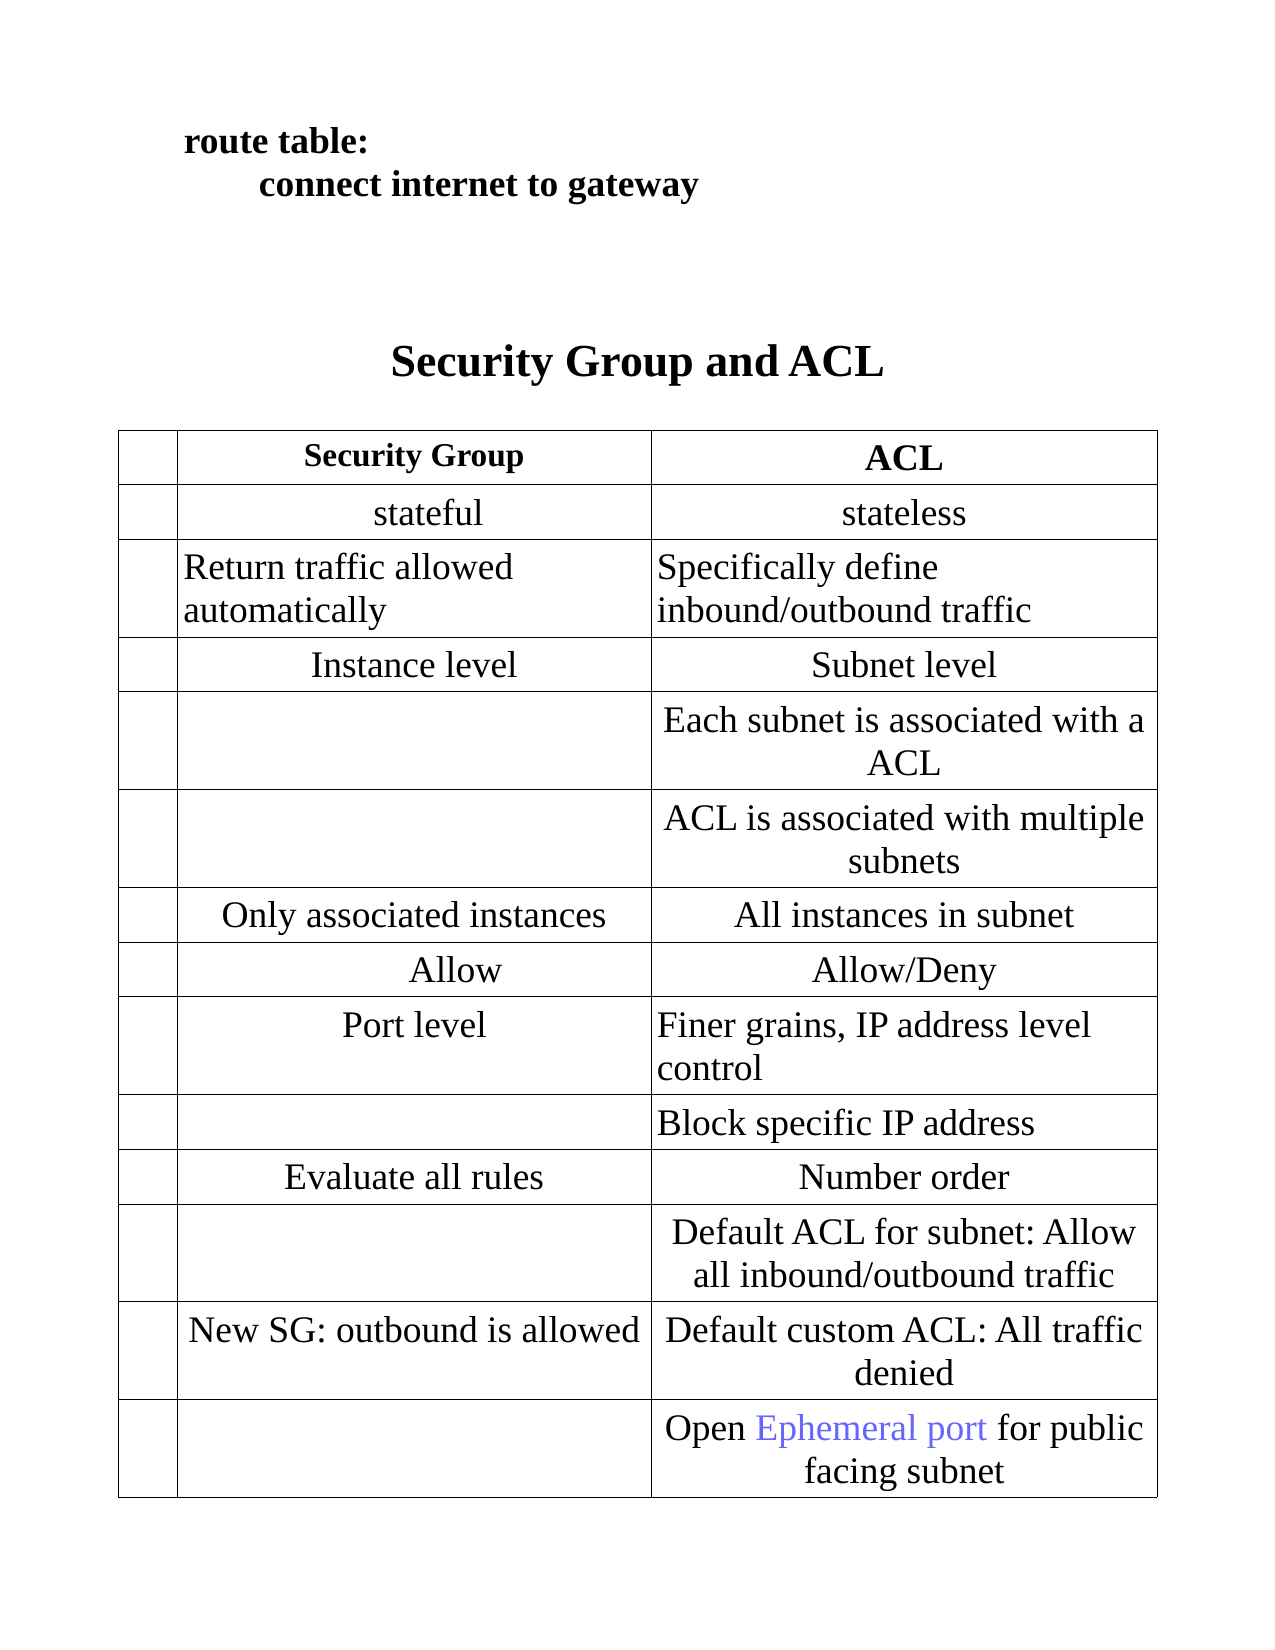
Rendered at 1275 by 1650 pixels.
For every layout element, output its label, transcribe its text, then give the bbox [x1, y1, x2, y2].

table_cell All instances in subnet [652, 888, 1157, 942]
table_header ACL [652, 431, 1157, 484]
table_cell [178, 1400, 651, 1497]
table_cell [119, 1095, 177, 1149]
text connect internet to gateway [118, 161, 1157, 204]
table_cell Port level [178, 997, 651, 1094]
table_cell ACL is associated with multiple subnets [652, 790, 1157, 887]
table_cell [178, 1205, 651, 1301]
table_cell [119, 638, 177, 691]
table_cell Evaluate all rules [178, 1150, 651, 1204]
table_cell [119, 692, 177, 789]
table_cell New SG: outbound is allowed [178, 1302, 651, 1399]
table_cell stateful [178, 485, 651, 539]
table_cell Allow [178, 943, 651, 996]
table_cell Only associated instances [178, 888, 651, 942]
table_cell Block specific IP address [652, 1095, 1157, 1149]
table_cell [119, 888, 177, 942]
table_cell [119, 1400, 177, 1497]
text Security Group and ACL [118, 334, 1157, 386]
table_cell [119, 1205, 177, 1301]
table_cell Each subnet is associated with a ACL [652, 692, 1157, 789]
text route table: [118, 118, 1157, 161]
table_cell Return traffic allowed automatically [178, 540, 651, 637]
table_cell [119, 997, 177, 1094]
table_cell Finer grains, IP address level control [652, 997, 1157, 1094]
table_cell [119, 485, 177, 539]
table_cell [119, 1302, 177, 1399]
table_cell Instance level [178, 638, 651, 691]
table_cell [119, 790, 177, 887]
table_cell [119, 540, 177, 637]
table_cell Specifically define inbound/outbound traffic [652, 540, 1157, 637]
table_cell Default custom ACL: All traffic denied [652, 1302, 1157, 1399]
table_cell [178, 1095, 651, 1149]
table_cell Open Ephemeral port for public facing subnet [652, 1400, 1157, 1497]
table_cell [178, 790, 651, 887]
table_cell Number order [652, 1150, 1157, 1204]
table_cell [178, 692, 651, 789]
table_cell Default ACL for subnet: Allow all inbound/outbound traffic [652, 1205, 1157, 1301]
table_cell [119, 1150, 177, 1204]
table_cell [119, 943, 177, 996]
table_cell Allow/Deny [652, 943, 1157, 996]
table_cell Subnet level [652, 638, 1157, 691]
table_header Security Group [178, 431, 651, 484]
table_header [119, 431, 177, 484]
table_cell stateless [652, 485, 1157, 539]
